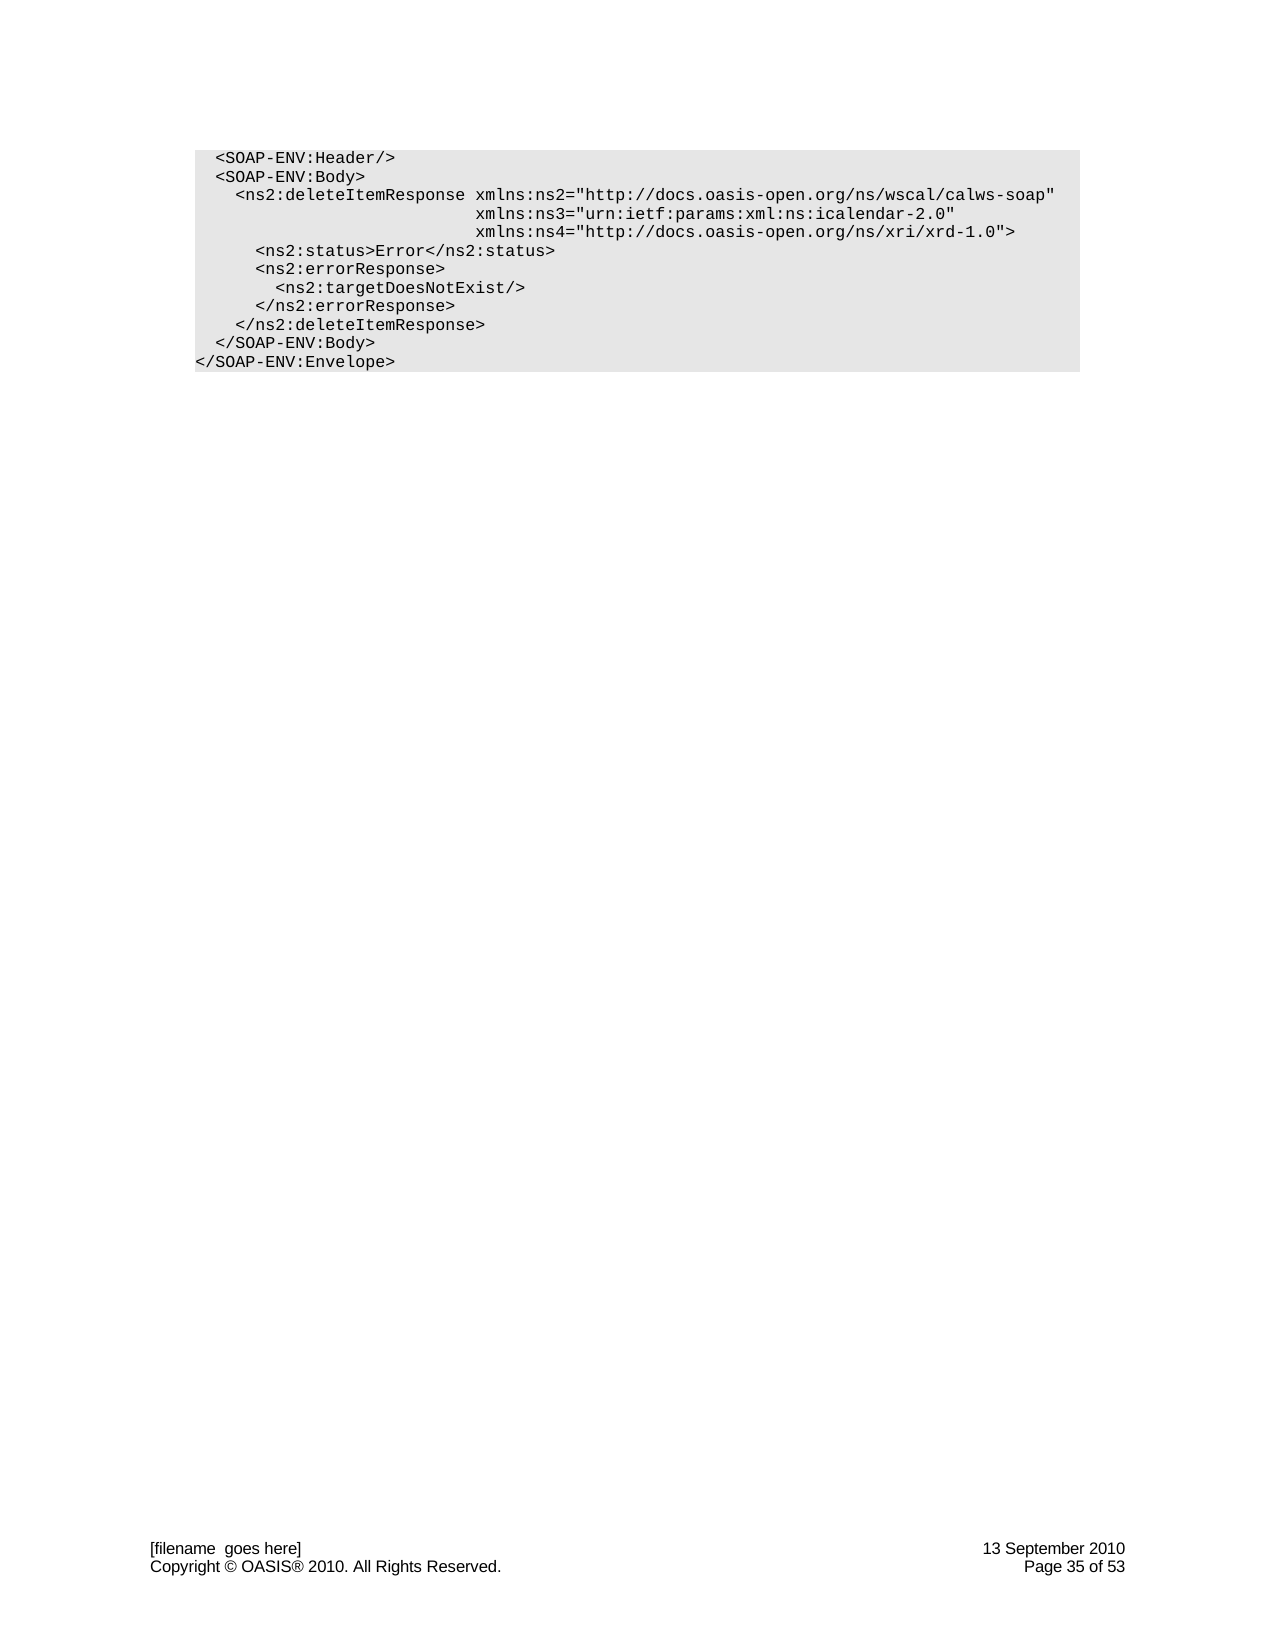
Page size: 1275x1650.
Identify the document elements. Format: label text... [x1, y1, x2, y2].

text <SOAP-ENV:Body> [195, 168, 1080, 187]
text </SOAP-ENV:Envelope> [195, 354, 1080, 372]
text <ns2:errorResponse> [195, 261, 1080, 280]
text <ns2:status>Error</ns2:status> [195, 243, 1080, 261]
text </ns2:deleteItemResponse> [195, 317, 1080, 335]
text xmlns:ns3="urn:ietf:params:xml:ns:icalendar-2.0" [195, 206, 1080, 224]
text xmlns:ns4="http://docs.oasis-open.org/ns/xri/xrd-1.0"> [195, 224, 1080, 243]
text <ns2:deleteItemResponse xmlns:ns2="http://docs.oasis-open.org/ns/wscal/calws-soap" [195, 187, 1080, 206]
text <ns2:targetDoesNotExist/> [195, 280, 1080, 298]
text <SOAP-ENV:Header/> [195, 150, 1080, 168]
text </SOAP-ENV:Body> [195, 335, 1080, 354]
text </ns2:errorResponse> [195, 298, 1080, 317]
